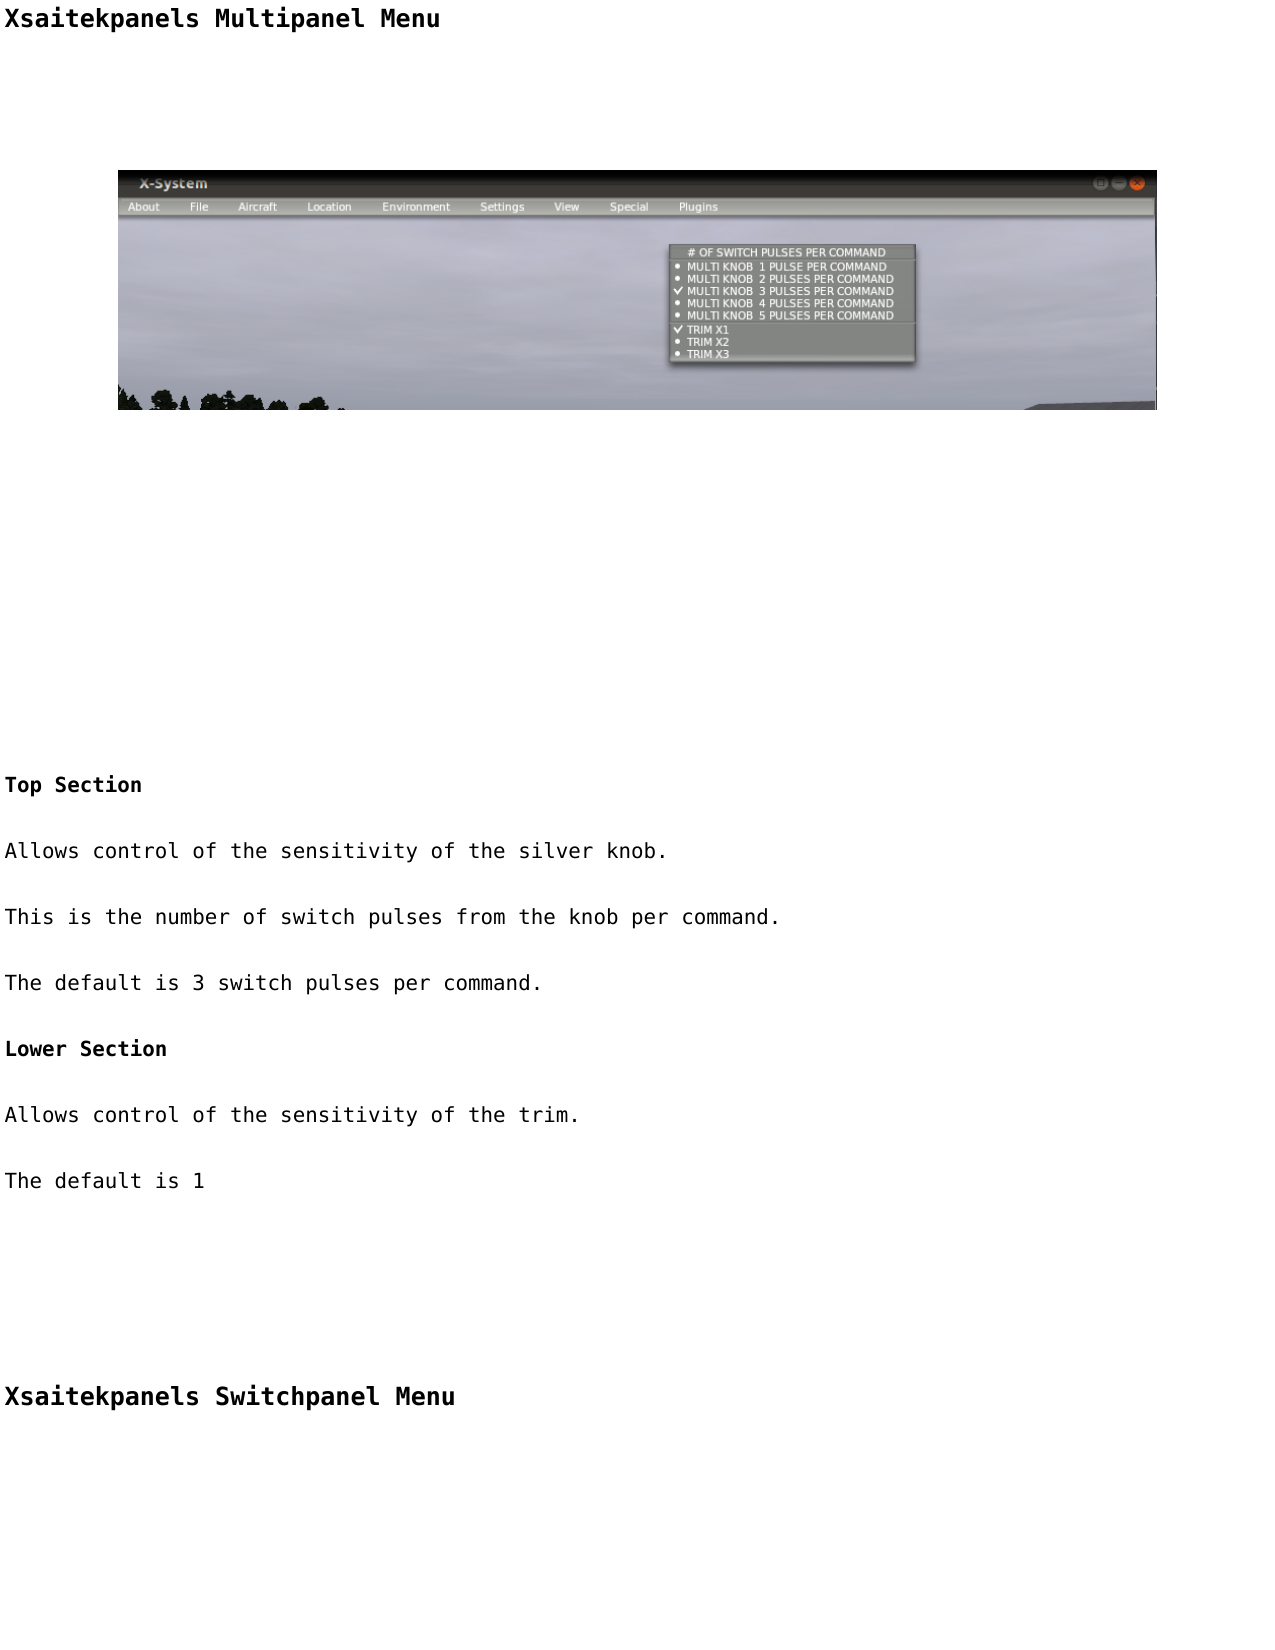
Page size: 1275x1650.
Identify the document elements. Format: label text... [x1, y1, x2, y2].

text Xsaitekpanels Switchpanel Menu [0, 1378, 1275, 1416]
text Xsaitekpanels Multipanel Menu [0, 0, 1275, 38]
text The default is 3 switch pulses per command. [0, 967, 1275, 1000]
text This is the number of switch pulses from the knob per command. [0, 901, 1275, 934]
text Allows control of the sensitivity of the silver knob. [0, 835, 1275, 868]
text The default is 1 [0, 1165, 1275, 1198]
picture [118, 170, 1157, 410]
text Top Section [0, 769, 1275, 802]
text Allows control of the sensitivity of the trim. [0, 1099, 1275, 1132]
text Lower Section [0, 1033, 1275, 1066]
